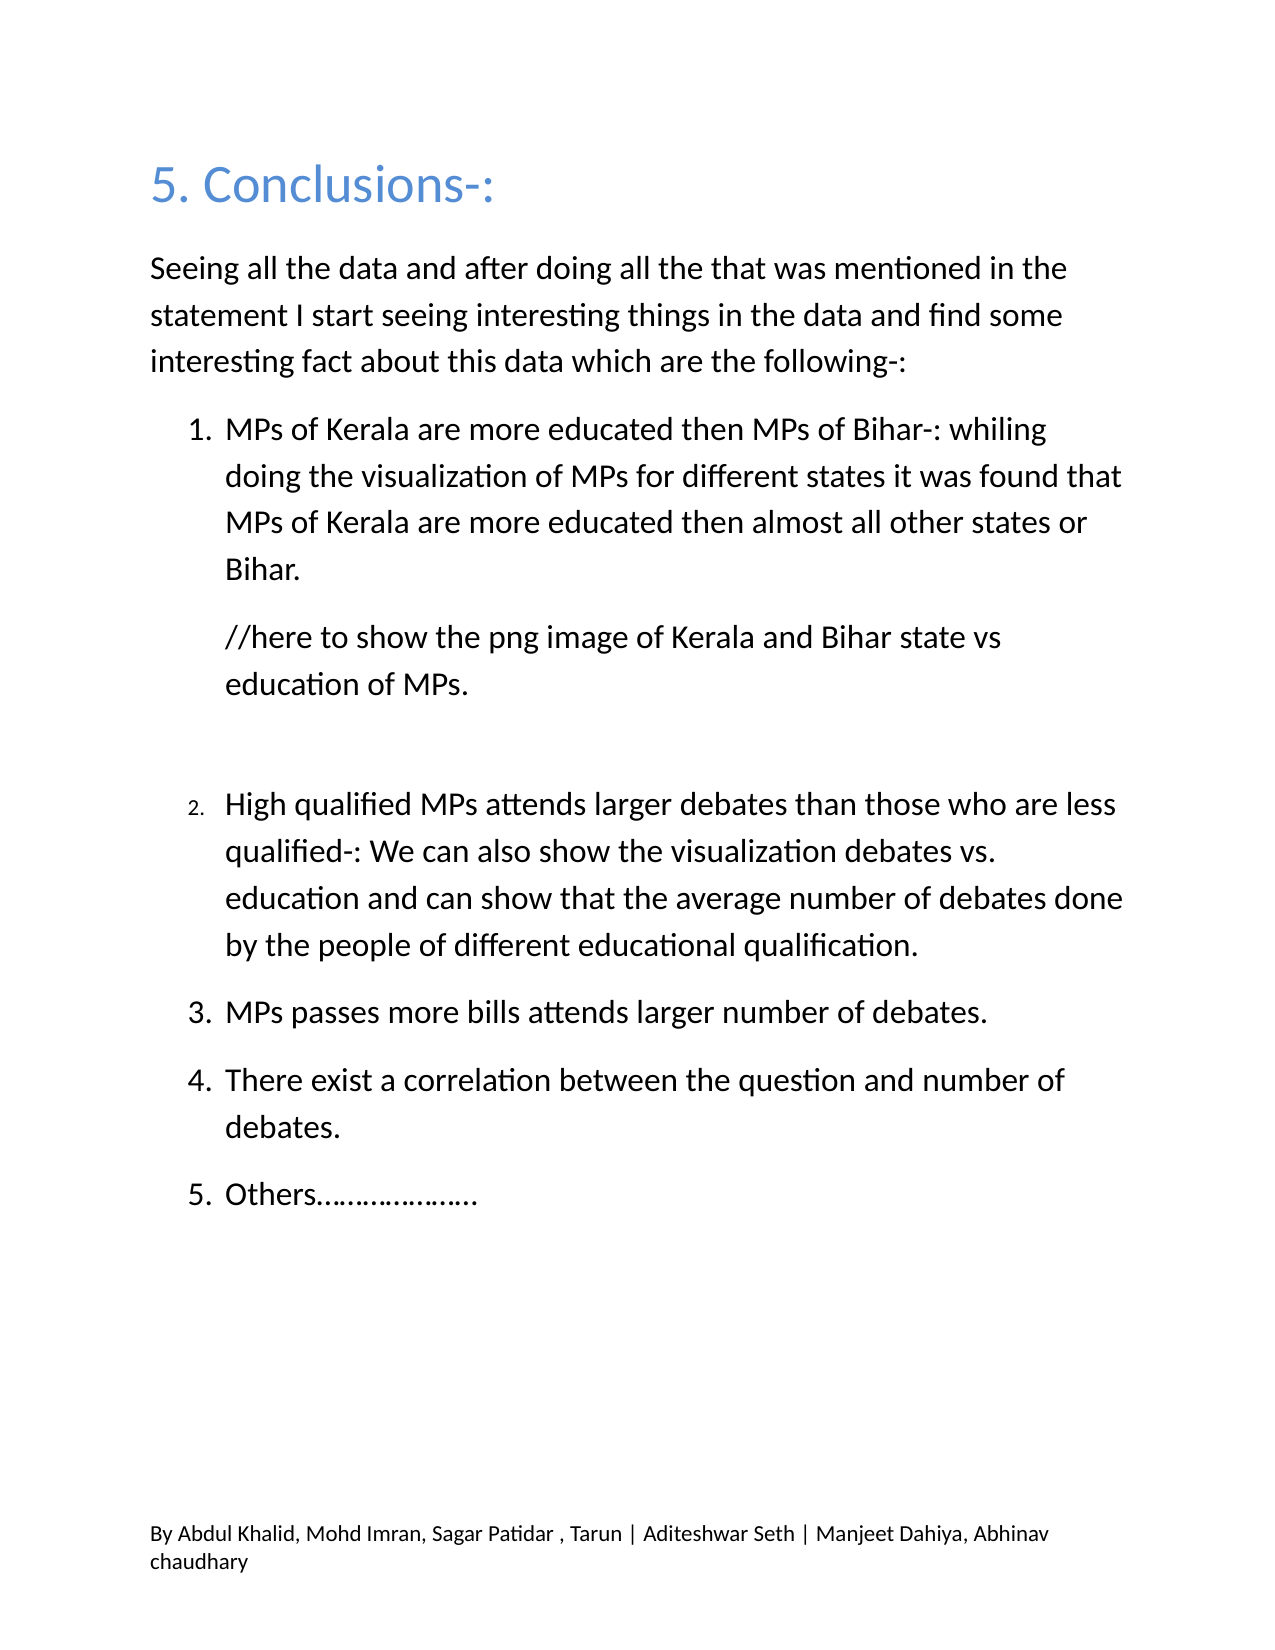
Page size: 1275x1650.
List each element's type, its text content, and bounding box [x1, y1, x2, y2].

list //here to show the png image of Kerala and Bihar state vs education of MPs. [225, 616, 1125, 703]
list Others………………… [187, 1173, 1125, 1214]
list There exist a correlation between the question and number of debates. [187, 1059, 1125, 1146]
list High qualified MPs attends larger debates than those who are less qualified-: We can also show the visualization debates vs. education and can show that the average number of debates done by the people of different educational qualification. [187, 783, 1125, 964]
text 5. Conclusions-: [150, 150, 1125, 216]
text Seeing all the data and after doing all the that was mentioned in the statement I start seeing interesting things in the data and find some interesting fact about this data which are the following-: [150, 247, 1125, 381]
list MPs passes more bills attends larger number of debates. [187, 991, 1125, 1032]
list MPs of Kerala are more educated then MPs of Bihar-: whiling doing the visualization of MPs for different states it was found that MPs of Kerala are more educated then almost all other states or Bihar. [187, 408, 1125, 589]
